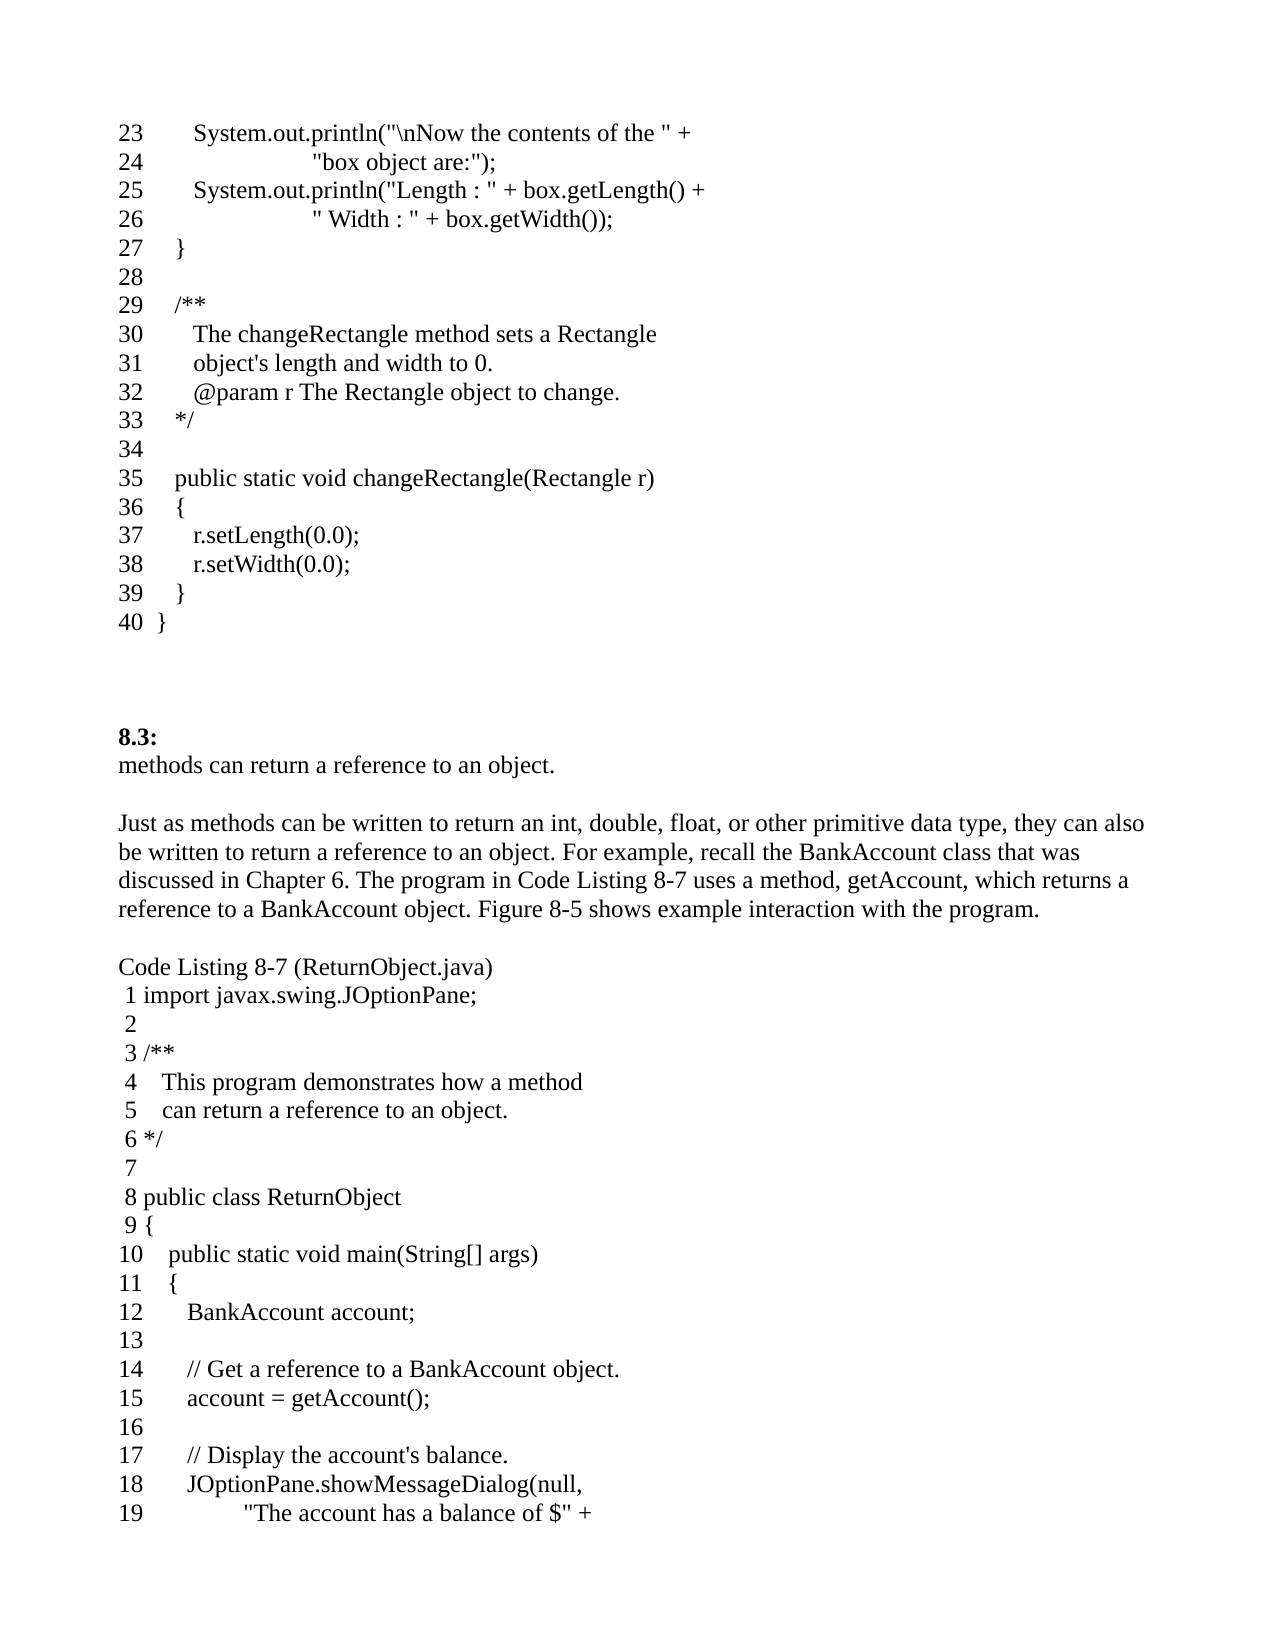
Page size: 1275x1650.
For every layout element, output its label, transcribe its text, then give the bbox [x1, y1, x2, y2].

text 30 The changeRectangle method sets a Rectangle [118, 319, 1157, 348]
text 40 } [118, 607, 1157, 636]
text 31 object's length and width to 0. [118, 348, 1157, 377]
text 8.3: [118, 722, 1157, 751]
text 3 /** [118, 1038, 1157, 1067]
text 18 JOptionPane.showMessageDialog(null, [118, 1469, 1157, 1498]
text 10 public static void main(String[] args) [118, 1239, 1157, 1268]
text 26 " Width : " + box.getWidth()); [118, 204, 1157, 233]
text 19 "The account has a balance of $" + [118, 1498, 1157, 1527]
text 15 account = getAccount(); [118, 1383, 1157, 1412]
text 11 { [118, 1268, 1157, 1297]
text 12 BankAccount account; [118, 1297, 1157, 1326]
text 38 r.setWidth(0.0); [118, 549, 1157, 578]
text Just as methods can be written to return an int, double, float, or other primitive data type, they can also be written to return a reference to an object. For example, recall the BankAccount class that was discussed in Chapter 6. The program in Code Listing 8-7 uses a method, getAccount, which returns a reference to a BankAccount object. Figure 8-5 shows example interaction with the program. [118, 808, 1157, 923]
text Code Listing 8-7 (ReturnObject.java) [118, 952, 1157, 981]
text methods can return a reference to an object. [118, 751, 1157, 779]
text 6 */ [118, 1124, 1157, 1153]
text 37 r.setLength(0.0); [118, 521, 1157, 549]
text 28 [118, 262, 1157, 291]
text 5 can return a reference to an object. [118, 1096, 1157, 1124]
text 33 */ [118, 406, 1157, 434]
text 34 [118, 434, 1157, 463]
text 25 System.out.println("Length : " + box.getLength() + [118, 176, 1157, 204]
text 1 import javax.swing.JOptionPane; [118, 981, 1157, 1009]
text 29 /** [118, 291, 1157, 319]
text 17 // Display the account's balance. [118, 1441, 1157, 1469]
text 8 public class ReturnObject [118, 1182, 1157, 1211]
text 4 This program demonstrates how a method [118, 1067, 1157, 1096]
text 7 [118, 1153, 1157, 1182]
text 36 { [118, 492, 1157, 521]
text 14 // Get a reference to a BankAccount object. [118, 1354, 1157, 1383]
text 27 } [118, 233, 1157, 262]
text 39 } [118, 578, 1157, 607]
text 9 { [118, 1211, 1157, 1239]
text 32 @param r The Rectangle object to change. [118, 377, 1157, 406]
text 2 [118, 1009, 1157, 1038]
text 23 System.out.println("\nNow the contents of the " + [118, 118, 1157, 147]
text 16 [118, 1412, 1157, 1441]
text 35 public static void changeRectangle(Rectangle r) [118, 463, 1157, 492]
text 13 [118, 1326, 1157, 1354]
text 24 "box object are:"); [118, 147, 1157, 176]
